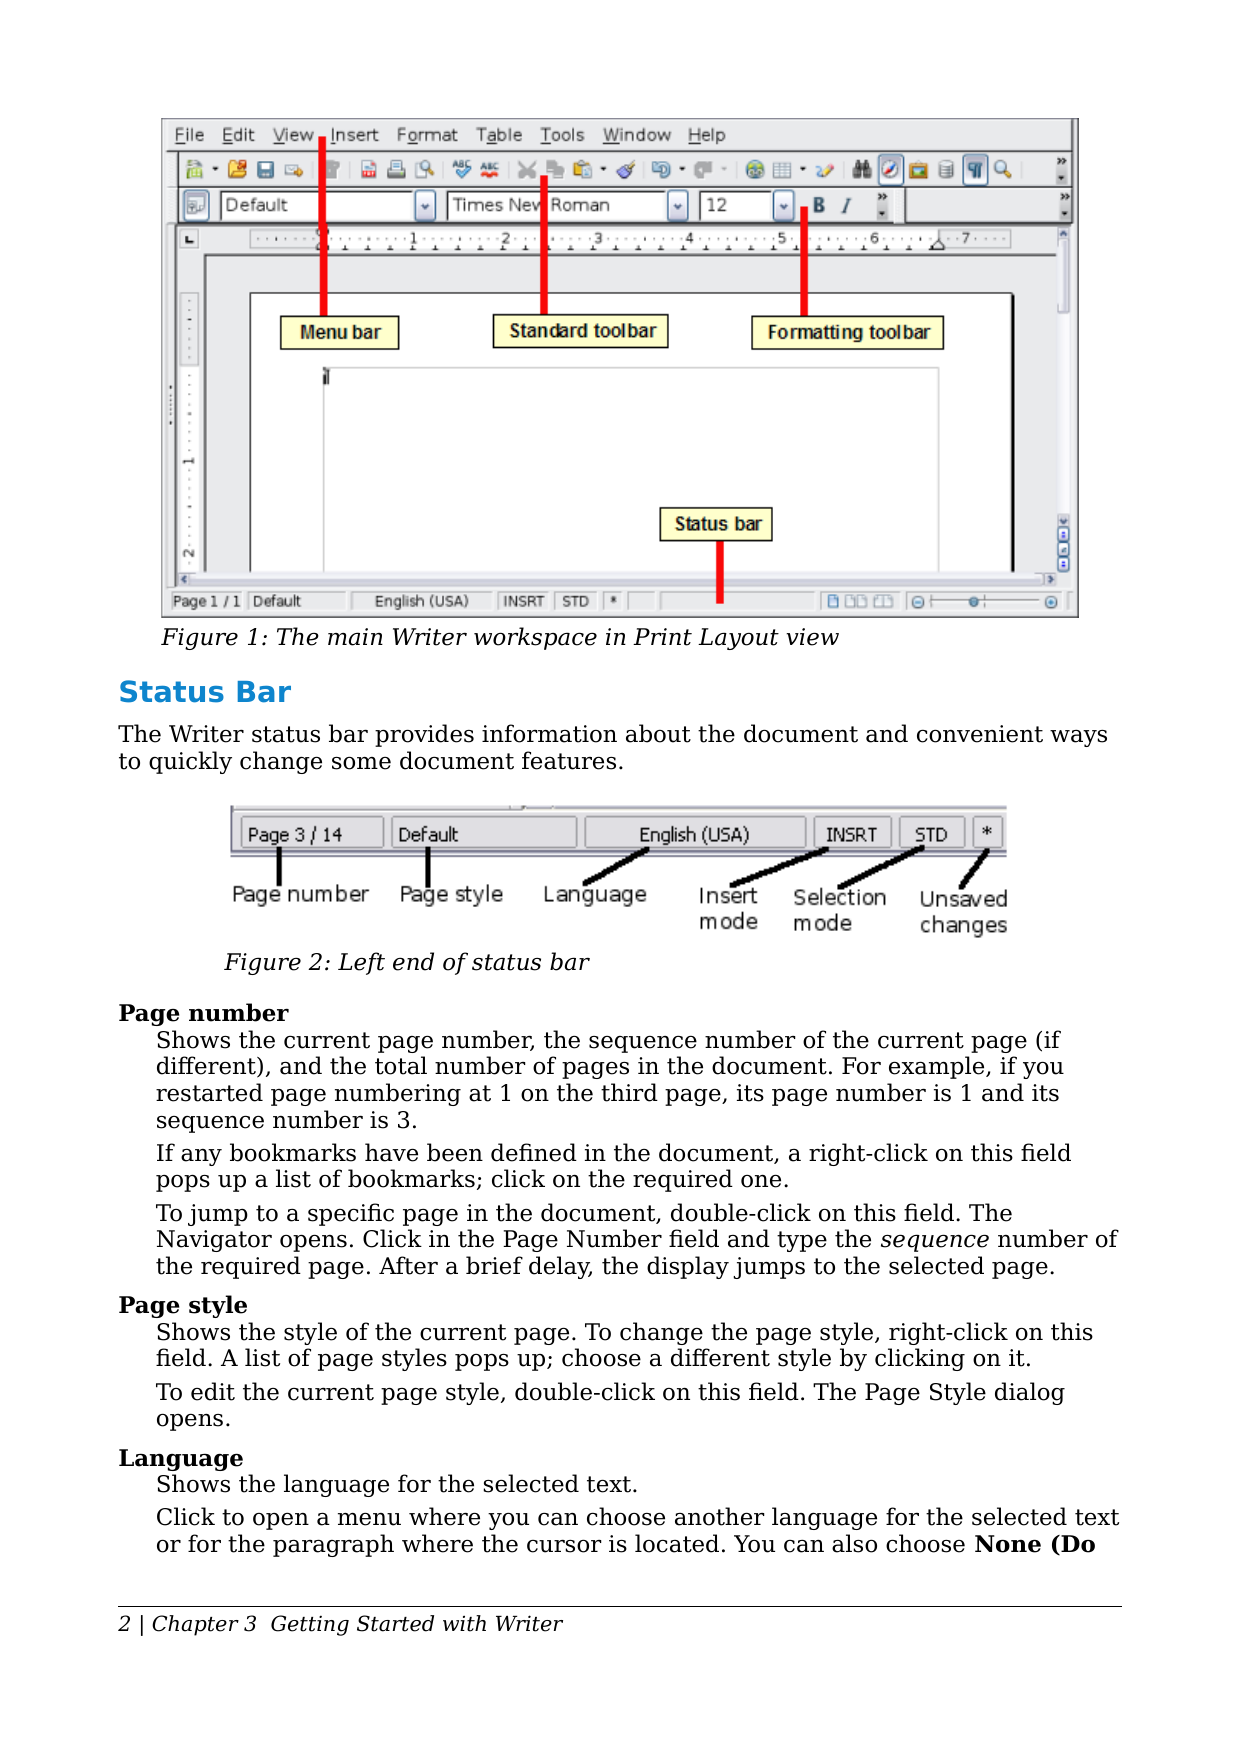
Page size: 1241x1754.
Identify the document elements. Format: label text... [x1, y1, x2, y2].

text Figure 2: Left end of status bar [224, 949, 1016, 976]
text Shows the style of the current page. To change the page style, right-click on this field. A list of page styles pops up; choose a different style by clicking on it. [156, 1319, 1122, 1372]
text Shows the language for the selected text. [156, 1471, 1122, 1498]
subtitle Status Bar [118, 675, 1122, 709]
text Figure 1: The main Writer workspace in Print Layout view [161, 624, 1079, 651]
text Page style [118, 1292, 1122, 1319]
text Shows the current page number, the sequence number of the current page (if different), and the total number of pages in the document. For example, if you restarted page numbering at 1 on the third page, its page number is 1 and its sequence number is 3. [156, 1027, 1122, 1133]
text To edit the current page style, double-click on this field. The Page Style dialog opens. [156, 1379, 1122, 1432]
text Page number [118, 1000, 1122, 1027]
text To jump to a specific page in the document, double-click on this field. The Navigator opens. Click in the Page Number field and type the sequence number of the required page. After a brief delay, the display jumps to the selected page. [156, 1200, 1122, 1280]
text If any bookmarks have been defined in the document, a right-click on this field pops up a list of bookmarks; click on the required one. [156, 1140, 1122, 1193]
text Click to open a menu where you can choose another language for the selected text or for the paragraph where the cursor is located. You can also choose None (Do [156, 1504, 1122, 1558]
picture [224, 800, 1017, 943]
picture [161, 118, 1079, 618]
text Language [118, 1444, 1122, 1471]
text The Writer status bar provides information about the document and convenient ways to quickly change some document features. [118, 722, 1122, 775]
